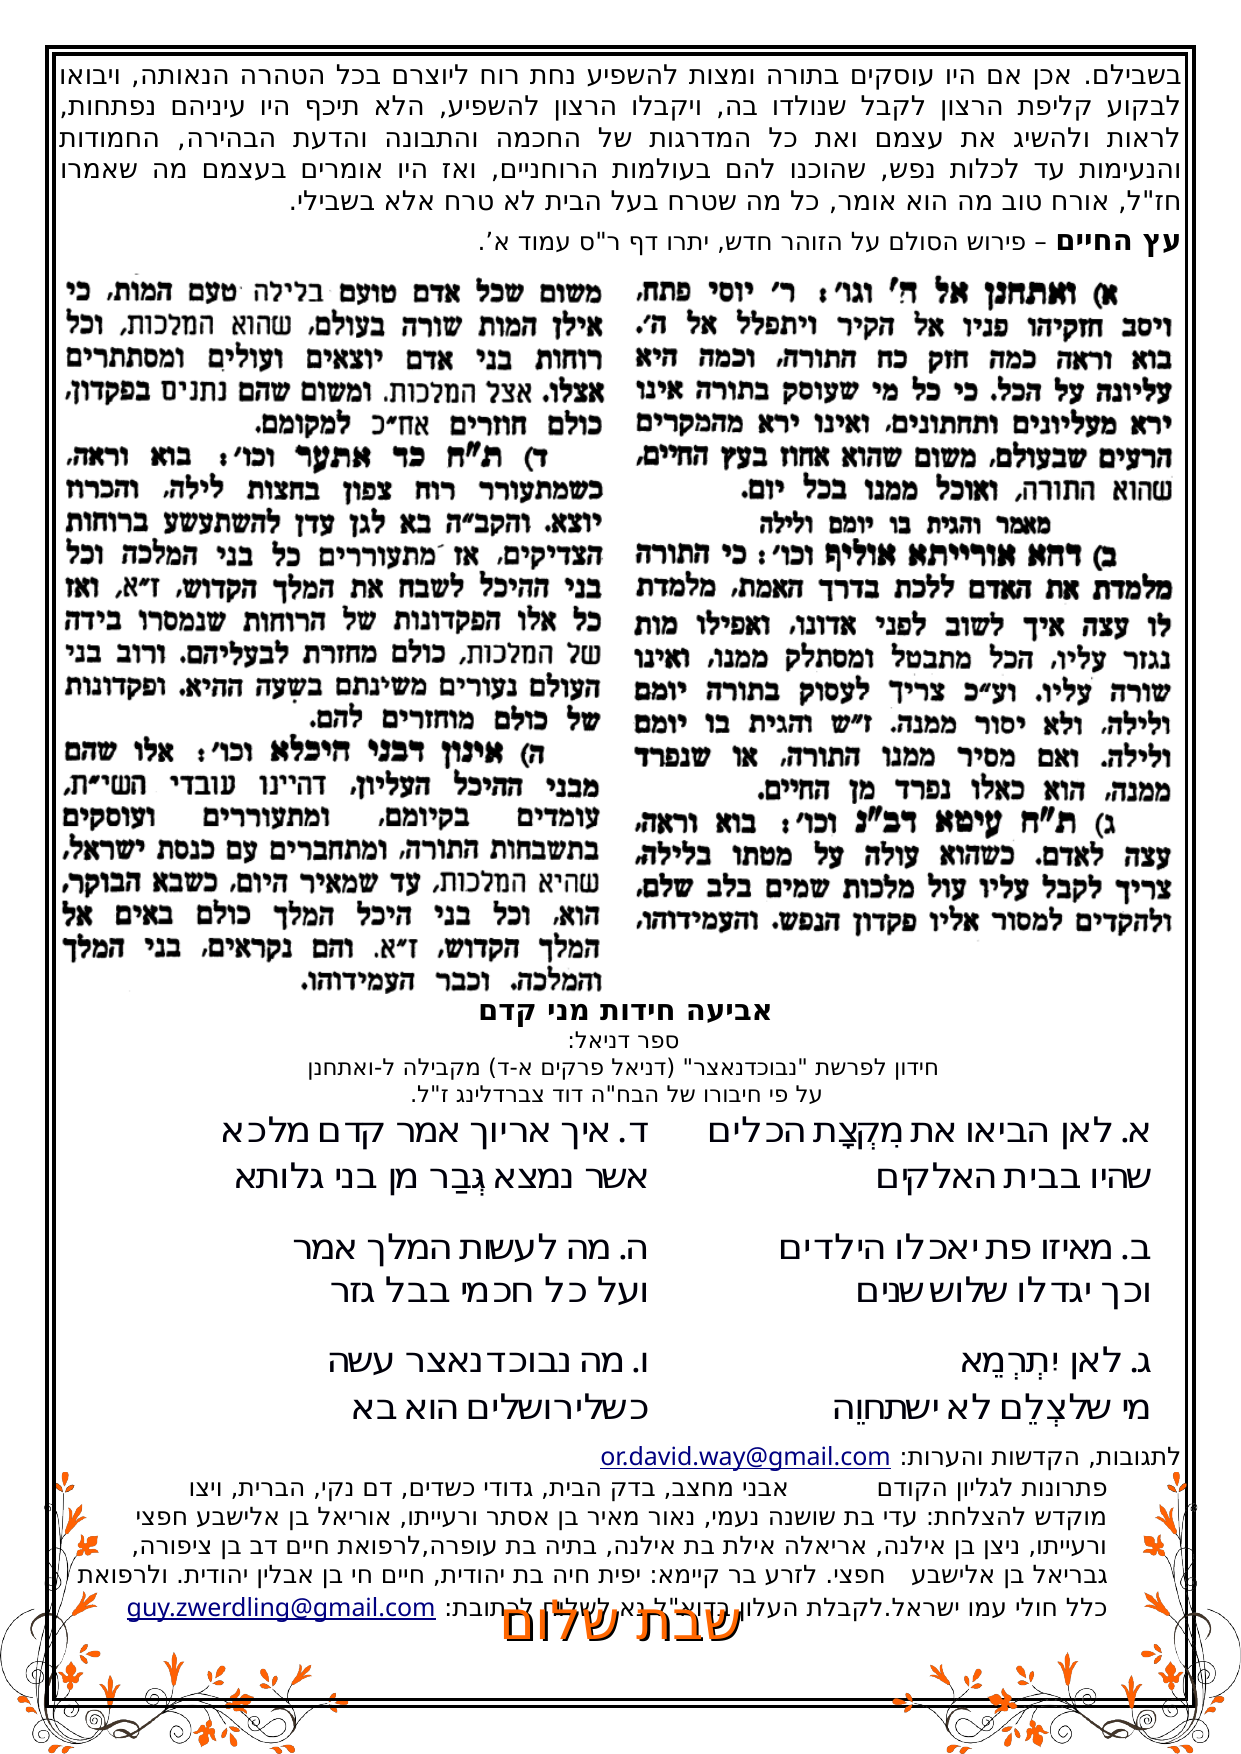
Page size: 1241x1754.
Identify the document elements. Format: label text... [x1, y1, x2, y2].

picture [892, 1472, 1241, 1754]
picture [56, 1472, 349, 1698]
picture [0, 1472, 349, 1754]
picture [298, 1605, 304, 1612]
picture [316, 1604, 323, 1614]
list לתגובות, הקדשות והערות: or.david.way@gmail.com [59, 1107, 1182, 1473]
picture [58, 270, 1182, 994]
text בשבילם. אכן אם היו עוסקים בתורה ומצות להשפיע נחת רוח ליוצרם בכל הטהרה הנאותה, ויבואו לבקוע קליפת הרצון לקבל שנולדו בה, ויקבלו הרצון להשפיע, הלא תיכף היו עיניהם נפתחות, לראות ולהשיג את עצמם ואת כל המדרגות של החכמה והתבונה והדעת הבהירה, החמודות והנעימות עד לכלות נפש, שהוכנו להם בעולמות הרוחניים, ואז היו אומרים בעצמם מה שאמרו חז"ל, אורח טוב מה הוא אומר, כל מה שטרח בעל הבית לא טרח אלא בשבילי. [59, 59, 1182, 217]
list על פי חיבורו של הבח"ה דוד צברדלינג ז"ל. [59, 1081, 1182, 1107]
picture [49, 1472, 349, 1705]
list אביעה חידות מני קדם [59, 994, 1182, 1027]
text עץ החיים – פירוש הסולם על הזוהר חדש, יתרו דף ר"ס עמוד א’. [59, 223, 1182, 257]
list מוקדש להצלחת: עדי בת שושנה נעמי, נאור מאיר בן אסתר ורעייתו, אוריאל בן אלישבע חפצי ורעייתו, ניצן בן אילנה, אריאלה אילת בת אילנה, בתיה בת עופרה,לרפואת חיים דב בן ציפורה, גבריאל בן אלישבע חפצי. לזרע בר קיימא: יפית חיה בת יהודית, חיים חי בן אבלין יהודית. ולרפואת כלל חולי עמו ישראל.לקבלת העלון בדוא"ל נא לשלוח לכתובת: guy.zwerdling@gmail.com [349, 1502, 892, 1623]
picture [130, 1604, 137, 1614]
picture [278, 1604, 285, 1614]
list פתרונות לגליון הקודם אבני מחצב, בדק הבית, גדודי כשדים, דם נקי, הברית, ויצו [349, 1473, 892, 1502]
text חידון לפרשת "נבוכדנאצר" (דניאל פרקים א-ד) מקבילה ל-ואתחנן [59, 1054, 1185, 1081]
text ספר דניאל: [59, 1027, 1185, 1054]
